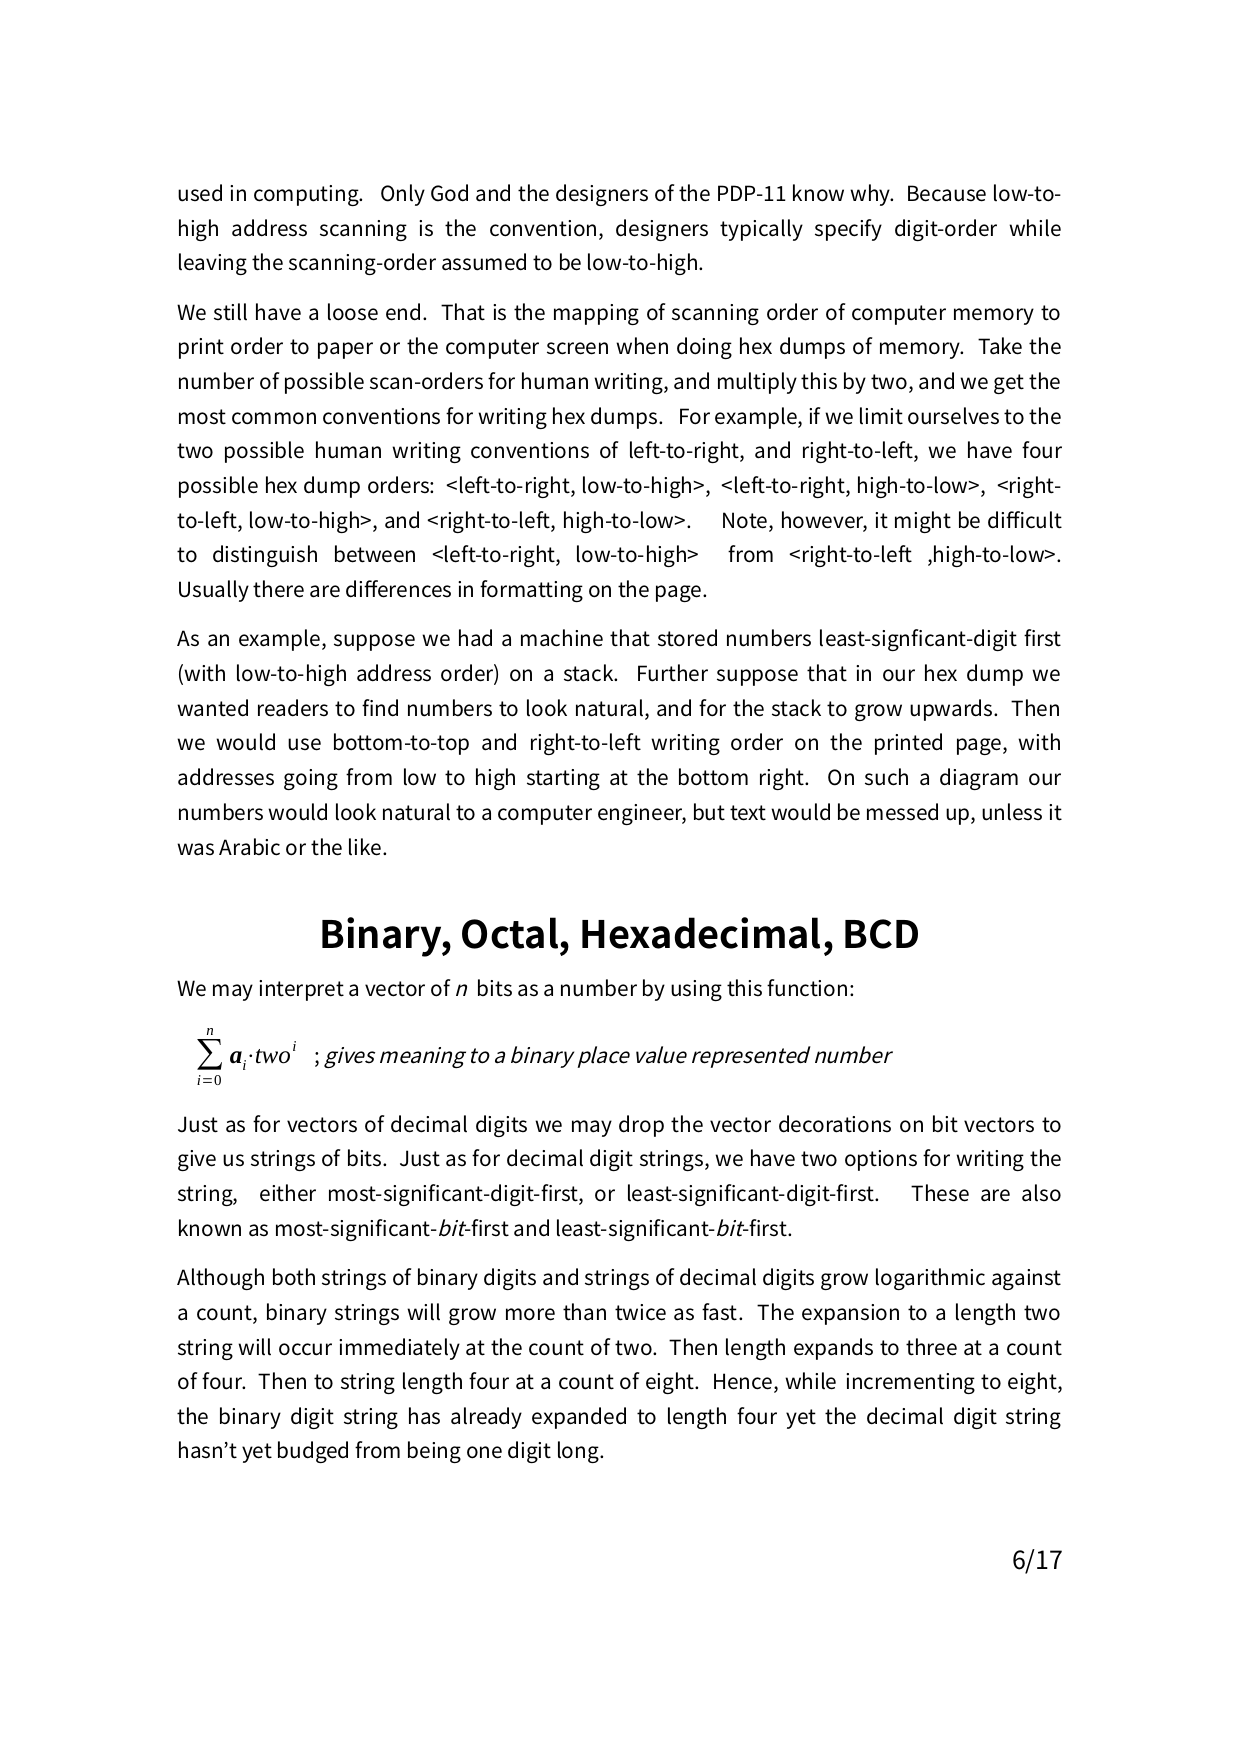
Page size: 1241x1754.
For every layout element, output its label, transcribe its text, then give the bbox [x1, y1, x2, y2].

text ; gives meaning to a binary place value represented number [177, 1022, 1063, 1089]
text We may interpret a vector of n bits as a number by using this function: [177, 972, 1063, 1003]
text Although both strings of binary digits and strings of decimal digits grow logarithmic against a count, binary strings will grow more than twice as fast. The expansion to a length two string will occur immediately at the count of two. Then length expands to three at a count of four. Then to string length four at a count of eight. Hence, while incrementing to eight, the binary digit string has already expanded to length four yet the decimal digit string hasn’t yet budged from being one digit long. [177, 1261, 1063, 1465]
text We still have a loose end. That is the mapping of scanning order of computer memory to print order to paper or the computer screen when doing hex dumps of memory. Take the number of possible scan-orders for human writing, and multiply this by two, and we get the most common conventions for writing hex dumps. For example, if we limit ourselves to the two possible human writing conventions of left-to-right, and right-to-left, we have four possible hex dump orders: <left-to-right, low-to-high>, <left-to-right, high-to-low>, <right-to-left, low-to-high>, and <right-to-left, high-to-low>. Note, however, it might be difficult to distinguish between <left-to-right, low-to-high> from <right-to-left ,high-to-low>. Usually there are differences in formatting on the page. [177, 296, 1063, 603]
text As an example, suppose we had a machine that stored numbers least-signficant-digit first (with low-to-high address order) on a stack. Further suppose that in our hex dump we wanted readers to find numbers to look natural, and for the stack to grow upwards. Then we would use bottom-to-top and right-to-left writing order on the printed page, with addresses going from low to high starting at the bottom right. On such a diagram our numbers would look natural to a computer engineer, but text would be messed up, unless it was Arabic or the like. [177, 623, 1063, 861]
subtitle Binary, Octal, Hexadecimal, BCD [177, 905, 1063, 960]
text used in computing. Only God and the designers of the PDP-11 know why. Because low-to-high address scanning is the convention, designers typically specify digit-order while leaving the scanning-order assumed to be low-to-high. [177, 177, 1063, 277]
text Just as for vectors of decimal digits we may drop the vector decorations on bit vectors to give us strings of bits. Just as for decimal digit strings, we have two options for writing the string, either most-significant-digit-first, or least-significant-digit-first. These are also known as most-significant-bit-first and least-significant-bit-first. [177, 1108, 1063, 1242]
